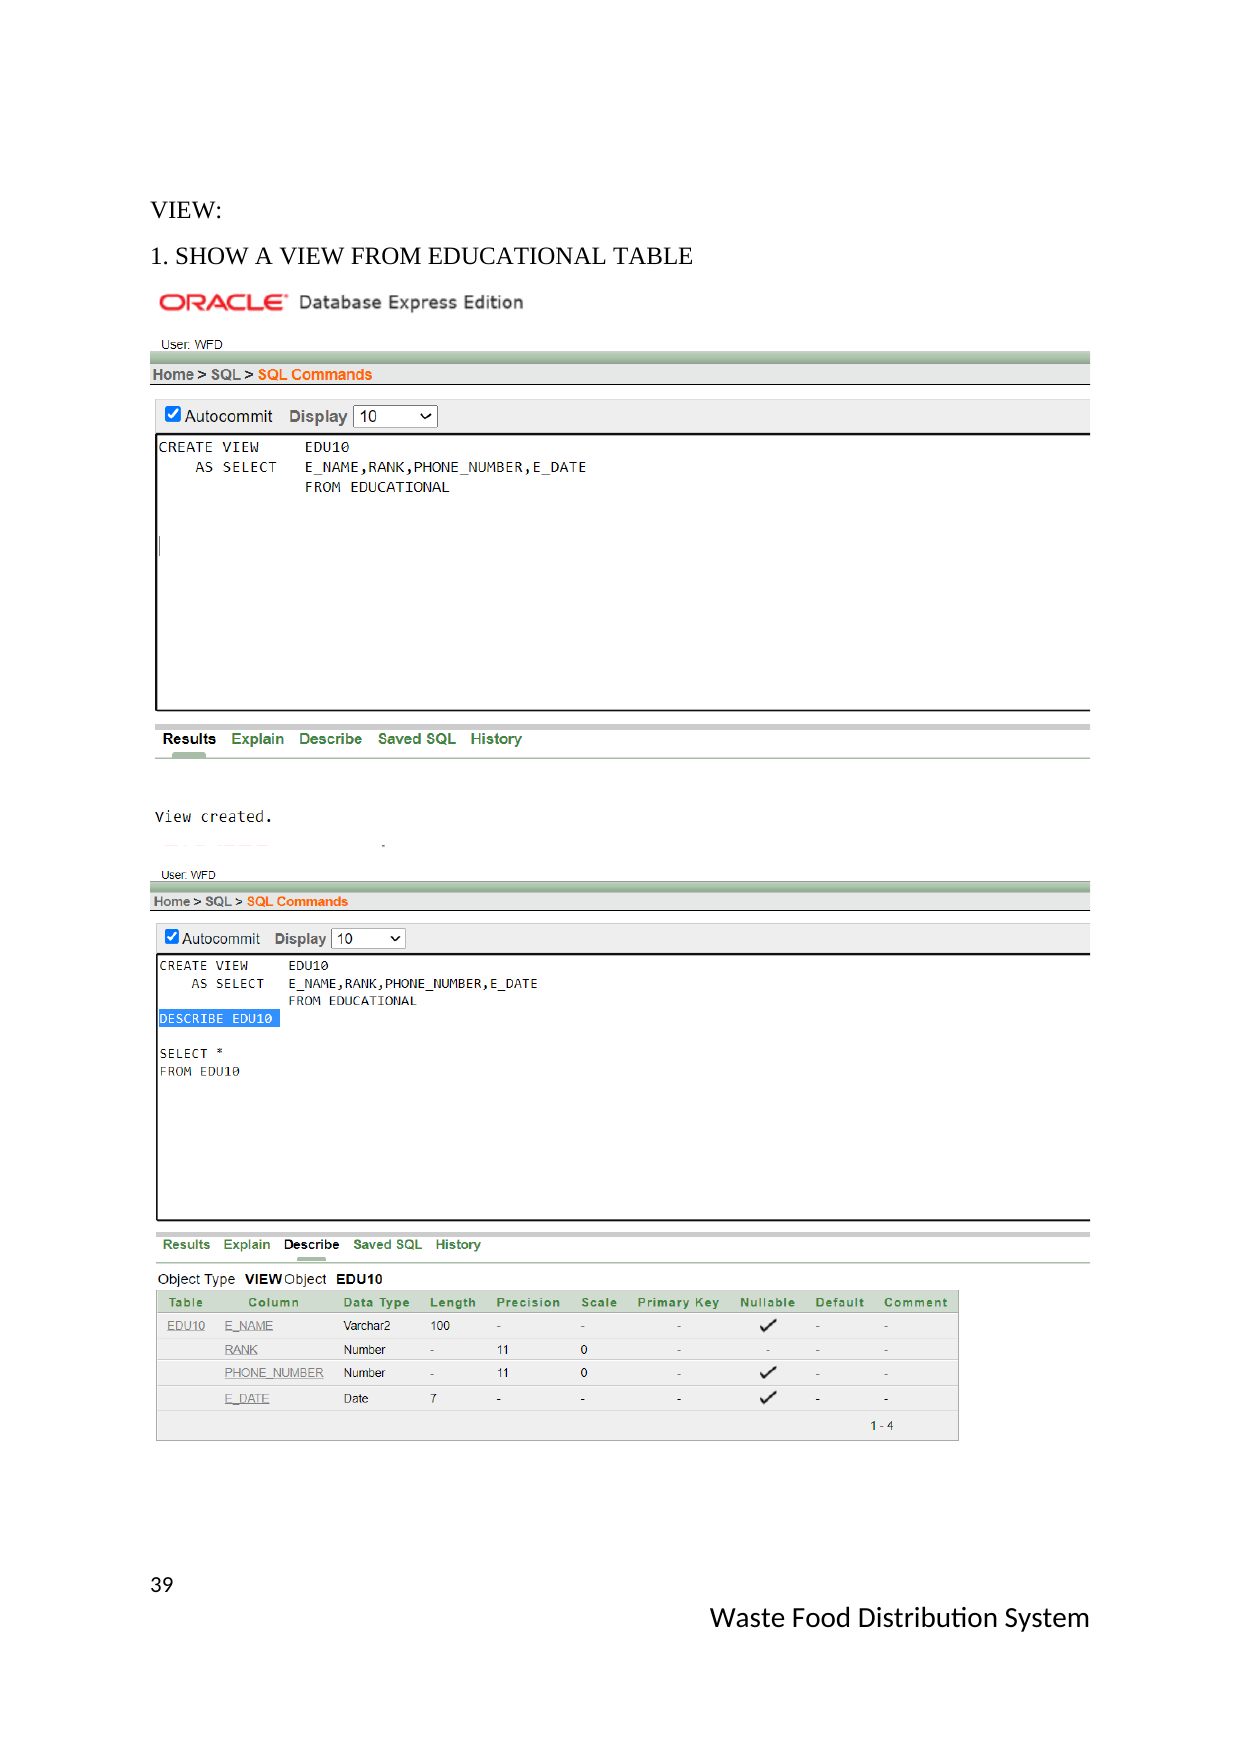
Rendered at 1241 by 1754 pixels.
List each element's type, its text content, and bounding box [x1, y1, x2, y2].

text VIEW: [150, 195, 1090, 224]
text 1. SHOW A VIEW FROM EDUCATIONAL TABLE [150, 241, 1090, 269]
